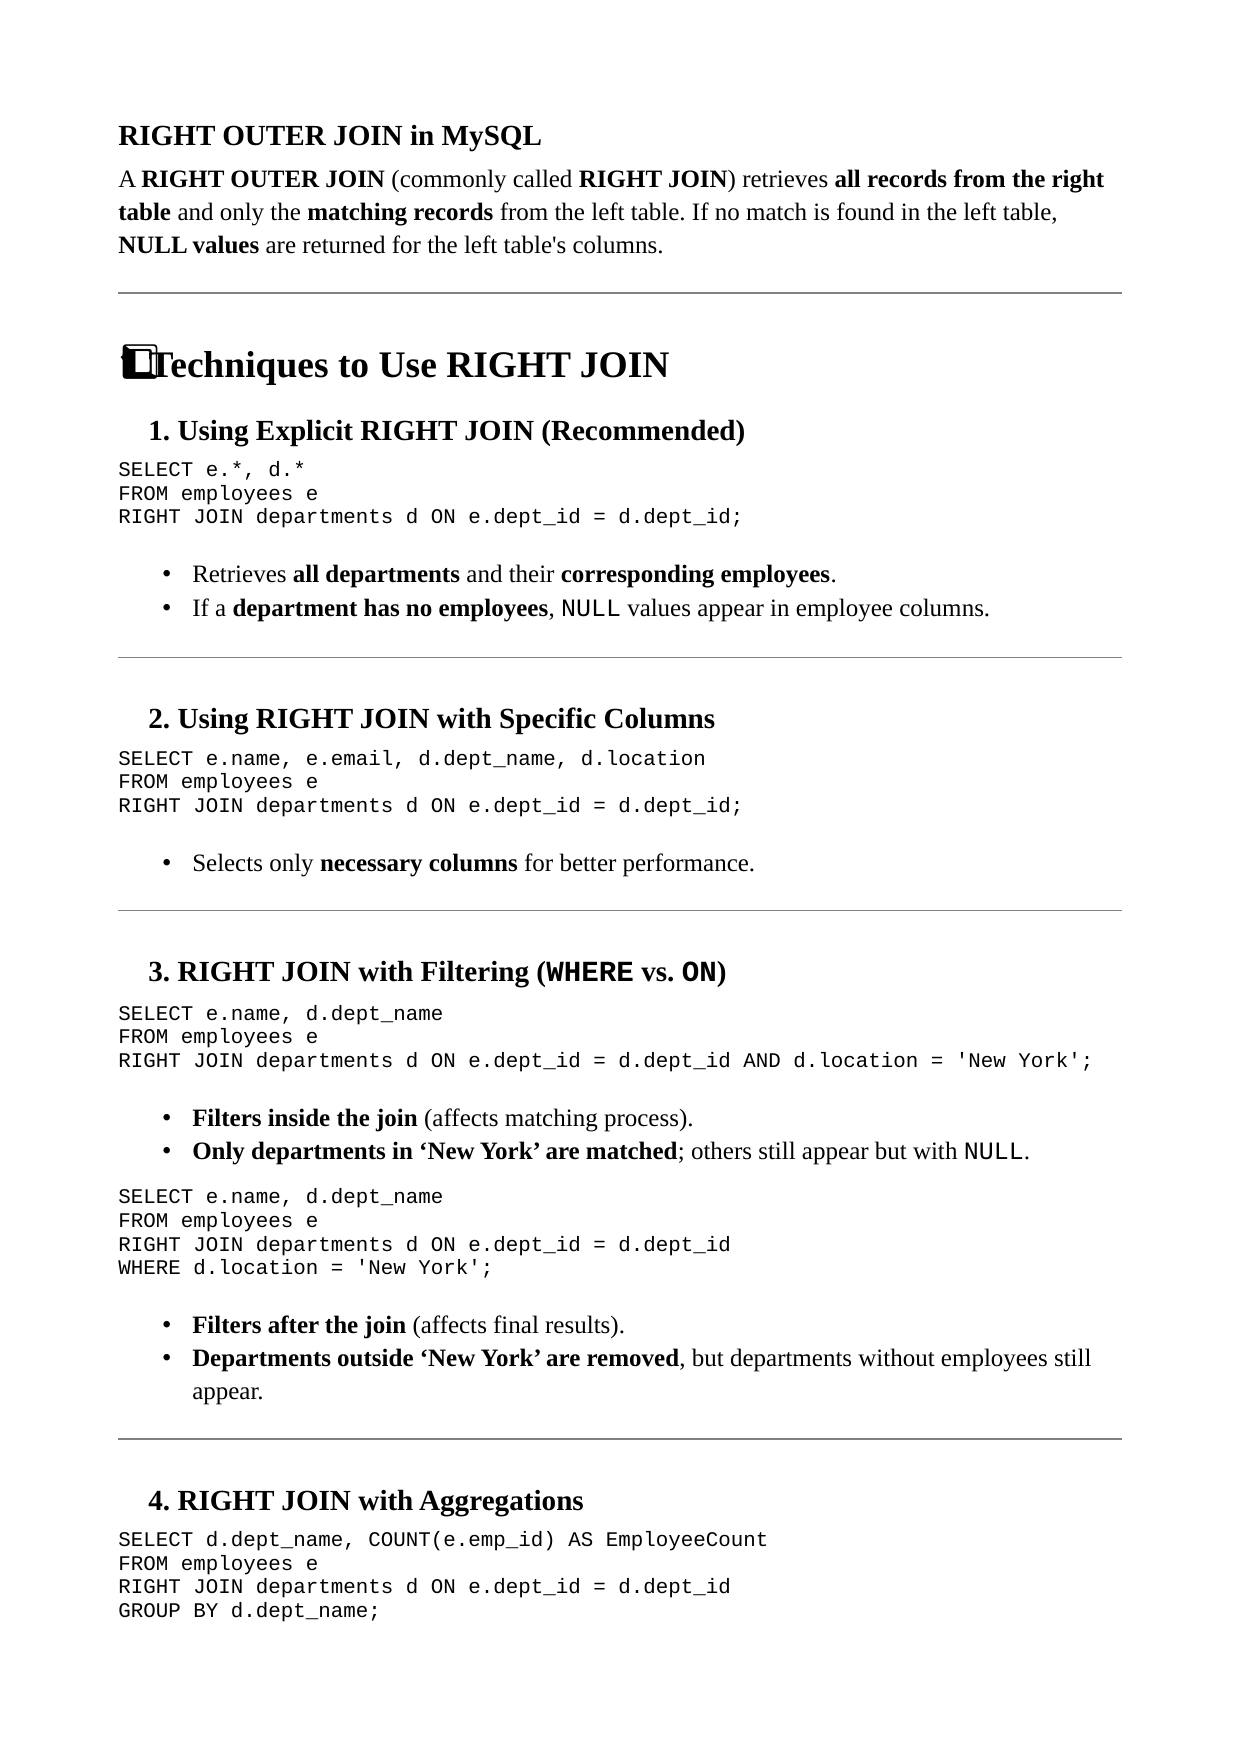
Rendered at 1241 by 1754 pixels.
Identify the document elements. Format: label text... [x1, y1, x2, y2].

text SELECT d.dept_name, COUNT(e.emp_id) AS EmployeeCount [118, 1529, 1122, 1553]
text GROUP BY d.dept_name; [118, 1600, 1122, 1623]
text SELECT e.name, d.dept_name [118, 1186, 1122, 1210]
subtitle ✅ 3. RIGHT JOIN with Filtering (WHERE vs. ON) [118, 954, 1122, 990]
subtitle 1️⃣ Techniques to Use RIGHT JOIN [118, 343, 1122, 386]
list If a department has no employees, NULL values appear in employee columns. [162, 593, 1122, 623]
text SELECT e.name, e.email, d.dept_name, d.location [118, 747, 1122, 771]
list Filters after the join (affects final results). [162, 1310, 1122, 1339]
subtitle RIGHT OUTER JOIN in MySQL [118, 118, 1122, 152]
text RIGHT JOIN departments d ON e.dept_id = d.dept_id; [118, 506, 1122, 530]
text RIGHT JOIN departments d ON e.dept_id = d.dept_id [118, 1576, 1122, 1600]
subtitle ✅ 1. Using Explicit RIGHT JOIN (Recommended) [118, 413, 1122, 447]
text RIGHT JOIN departments d ON e.dept_id = d.dept_id AND d.location = 'New York'; [118, 1050, 1122, 1074]
text WHERE d.location = 'New York'; [118, 1257, 1122, 1281]
list Selects only necessary columns for better performance. [162, 848, 1122, 877]
text FROM employees e [118, 1027, 1122, 1050]
list Retrieves all departments and their corresponding employees. [162, 559, 1122, 588]
list Only departments in ‘New York’ are matched; others still appear but with NULL. [162, 1136, 1122, 1167]
text RIGHT JOIN departments d ON e.dept_id = d.dept_id [118, 1234, 1122, 1257]
list Filters inside the join (affects matching process). [162, 1103, 1122, 1132]
text FROM employees e [118, 483, 1122, 506]
text RIGHT JOIN departments d ON e.dept_id = d.dept_id; [118, 795, 1122, 818]
subtitle ✅ 4. RIGHT JOIN with Aggregations [118, 1483, 1122, 1516]
text SELECT e.*, d.* [118, 459, 1122, 483]
subtitle ✅ 2. Using RIGHT JOIN with Specific Columns [118, 701, 1122, 735]
text FROM employees e [118, 771, 1122, 795]
list Departments outside ‘New York’ are removed, but departments without employees still appear. [162, 1343, 1122, 1405]
text SELECT e.name, d.dept_name [118, 1003, 1122, 1027]
text FROM employees e [118, 1553, 1122, 1576]
text A RIGHT OUTER JOIN (commonly called RIGHT JOIN) retrieves all records from the right table and only the matching records from the left table. If no match is found in the left table, NULL values are returned for the left table's columns. [118, 164, 1122, 259]
text FROM employees e [118, 1210, 1122, 1234]
